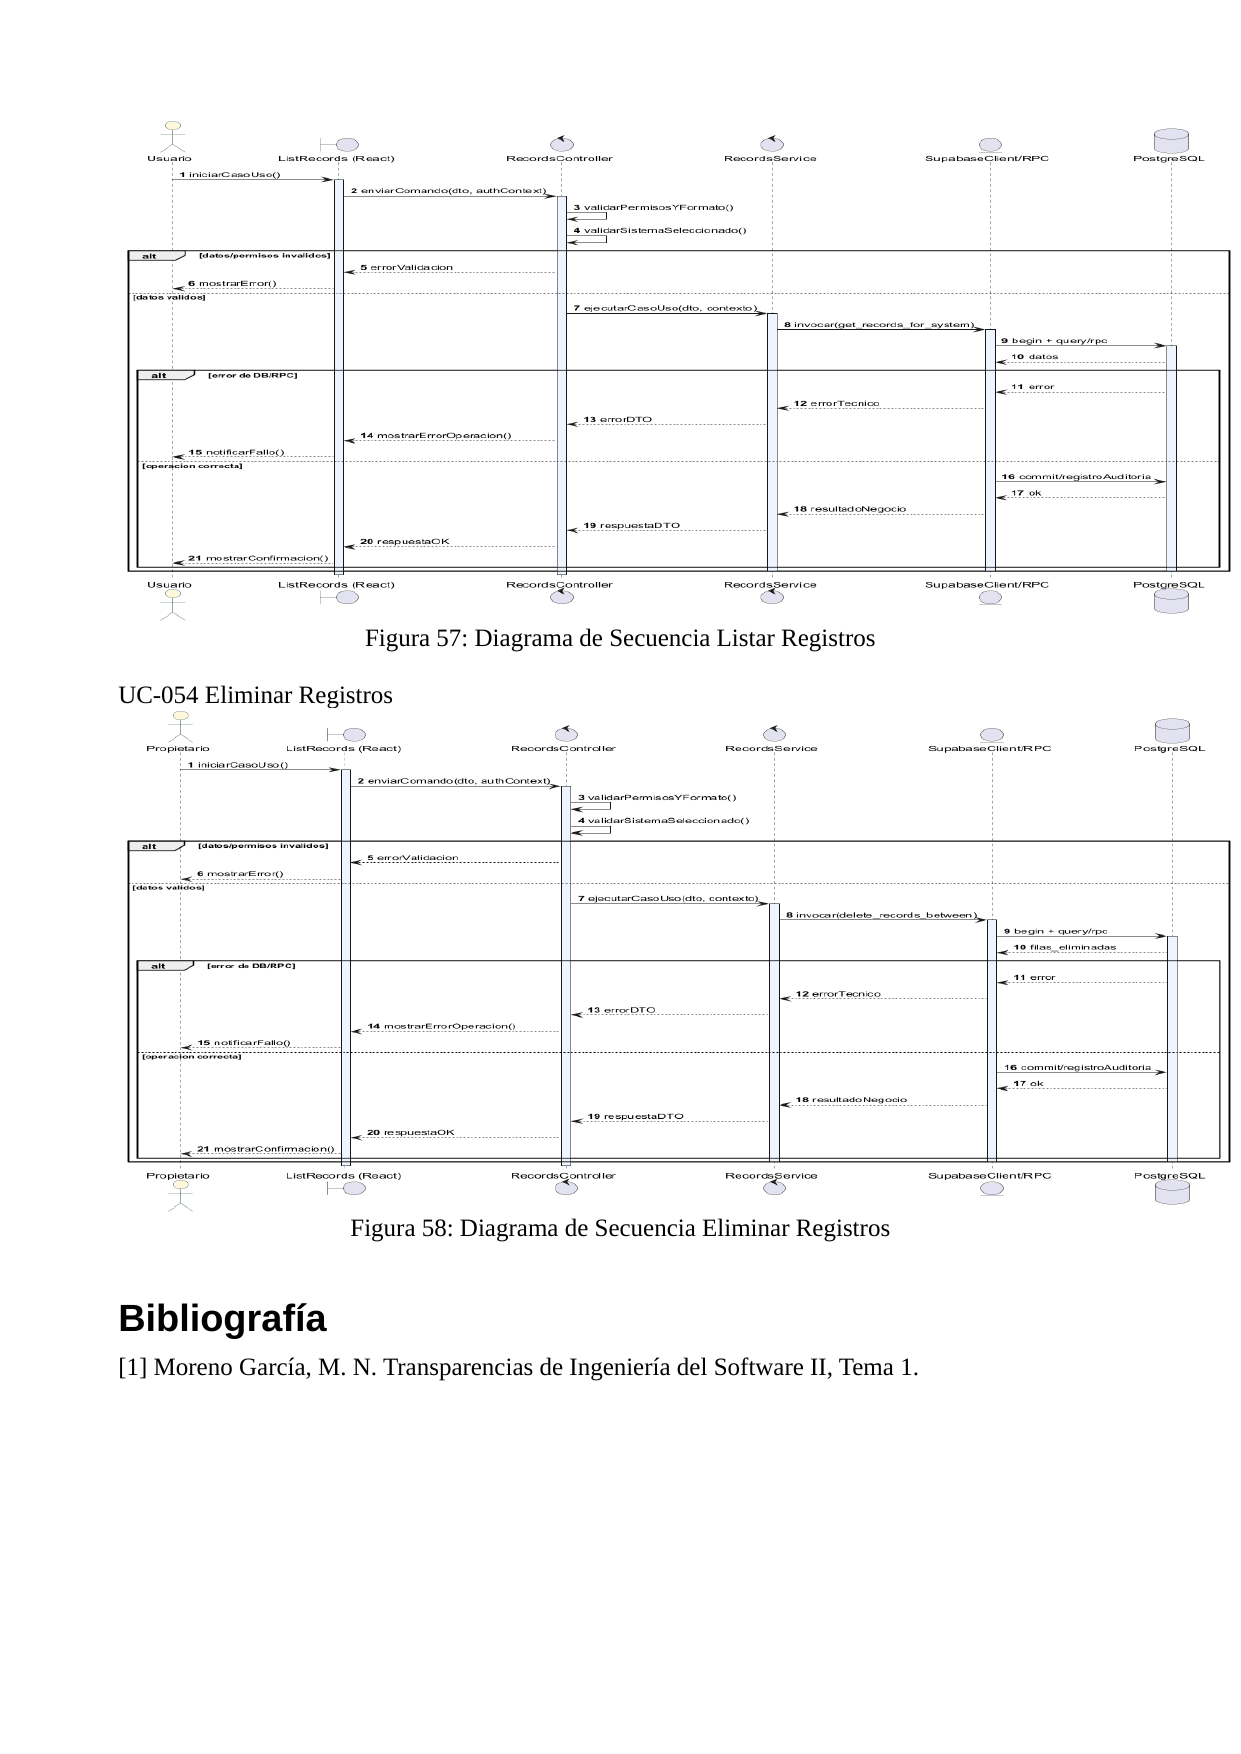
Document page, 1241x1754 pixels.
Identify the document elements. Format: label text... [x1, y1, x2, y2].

picture [118, 708, 1234, 1214]
text UC-054 Eliminar Registros [118, 680, 1122, 708]
text Figura 58: Diagrama de Secuencia Eliminar Registros [118, 1214, 1122, 1242]
picture [118, 118, 1234, 623]
subtitle Bibliografía [118, 1296, 1122, 1340]
text [1] Moreno García, M. N. Transparencias de Ingeniería del Software II, Tema 1. [118, 1352, 1122, 1381]
text Figura 57: Diagrama de Secuencia Listar Registros [118, 623, 1122, 651]
